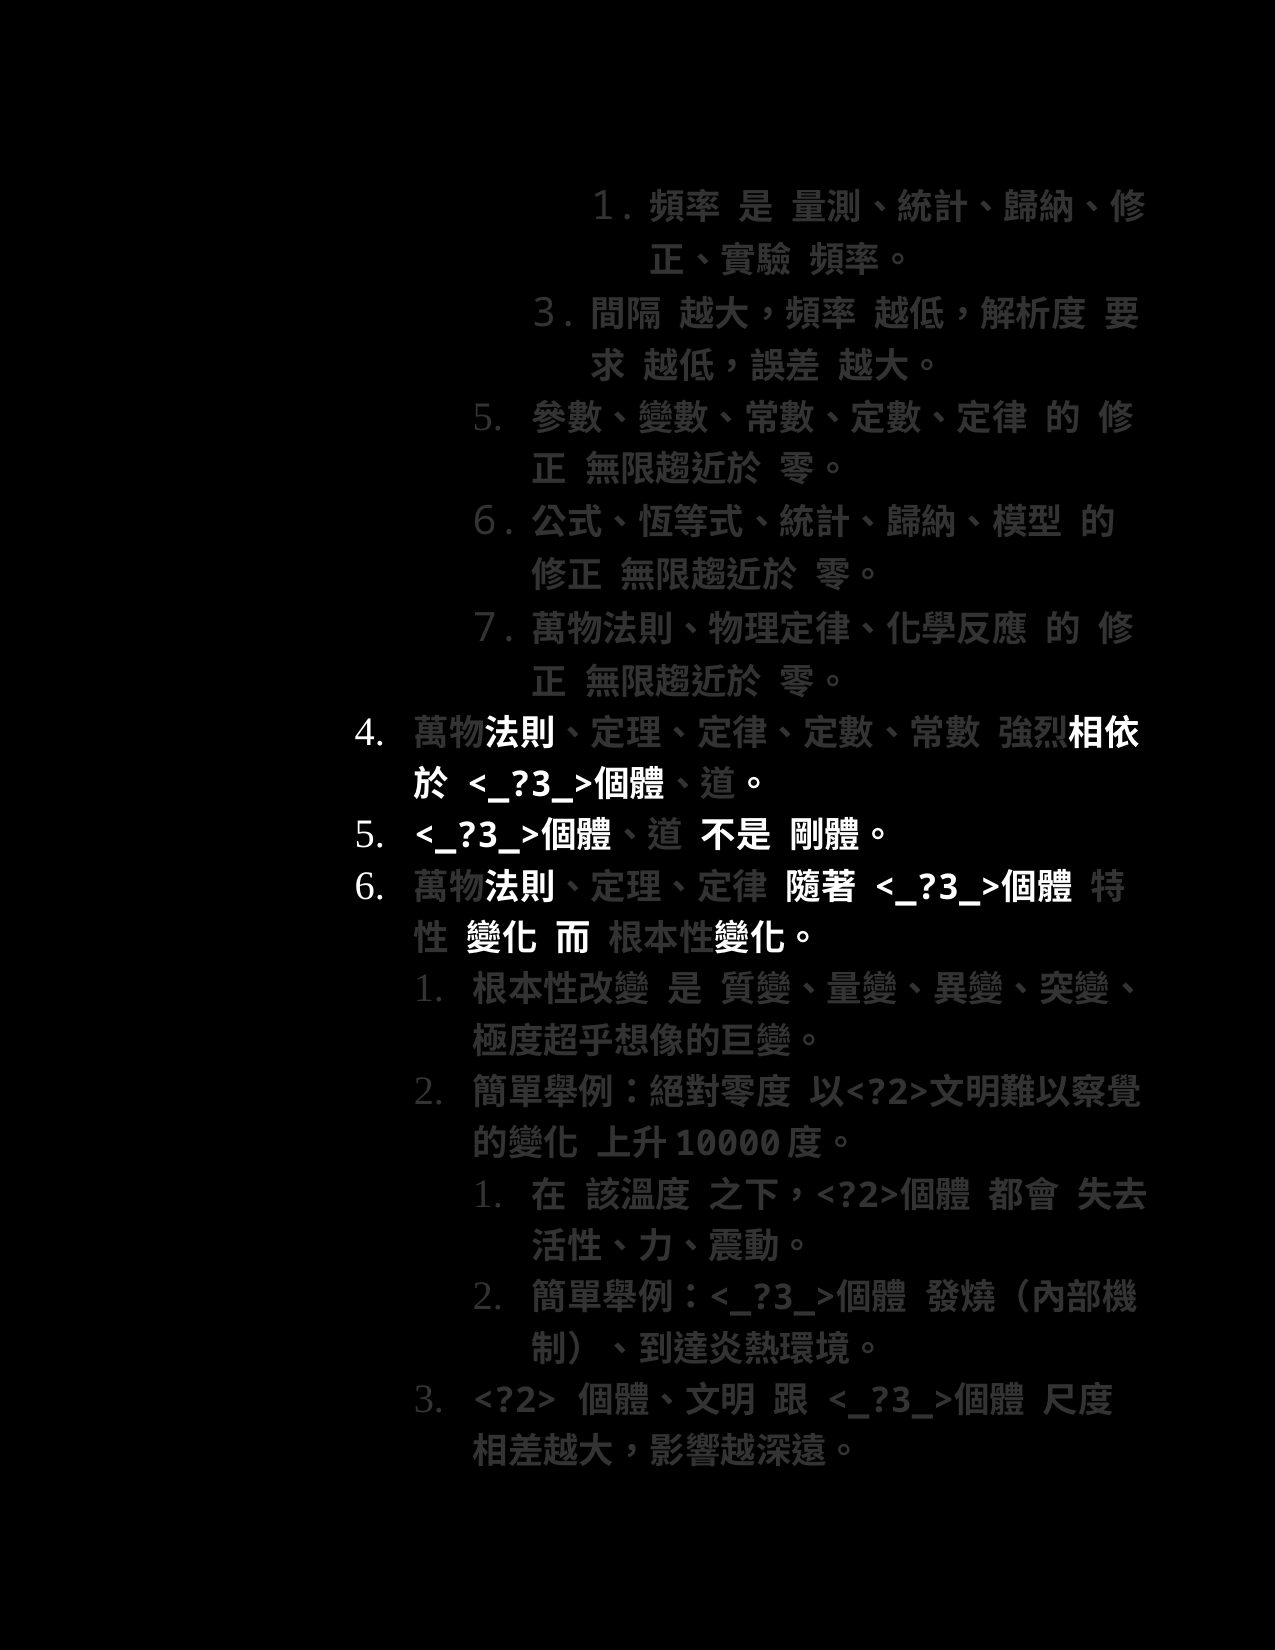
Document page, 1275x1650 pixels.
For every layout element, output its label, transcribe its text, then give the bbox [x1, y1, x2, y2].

list 根本性改變 是 質變、量變、異變、突變、極度超乎想像的巨變。 [413, 961, 1157, 1063]
list 間隔 越大，頻率 越低，解析度 要求 越低，誤差 越大。 [532, 283, 1157, 389]
list 參數、變數、常數、定數、定律 的 修正 無限趨近於 零。 [472, 389, 1157, 492]
list 在 該溫度 之下，<?2>個體 都會 失去 活性、力、震動。 [472, 1166, 1157, 1269]
list 簡單舉例：絕對零度 以<?2>文明難以察覺的變化 上升10000度。 [413, 1063, 1157, 1166]
list 萬物法則、定理、定律 隨著 <_?3_>個體 特性 變化 而 根本性變化。 [354, 858, 1157, 961]
list <?2> 個體、文明 跟 <_?3_>個體 尺度 相差越大，影響越深遠。 [413, 1371, 1157, 1474]
list 萬物法則、定理、定律、定數、常數 強烈相依於 <_?3_>個體、道。 [354, 704, 1157, 807]
list 頻率 是 量測、統計、歸納、修正、實驗 頻率。 [591, 176, 1157, 283]
list <_?3_>個體、道 不是 剛體。 [354, 807, 1157, 858]
list 簡單舉例：<_?3_>個體 發燒（內部機制）、到達炎熱環境。 [472, 1269, 1157, 1371]
list 公式、恆等式、統計、歸納、模型 的 修正 無限趨近於 零。 [472, 492, 1157, 598]
list 萬物法則、物理定律、化學反應 的 修正 無限趨近於 零。 [472, 598, 1157, 704]
